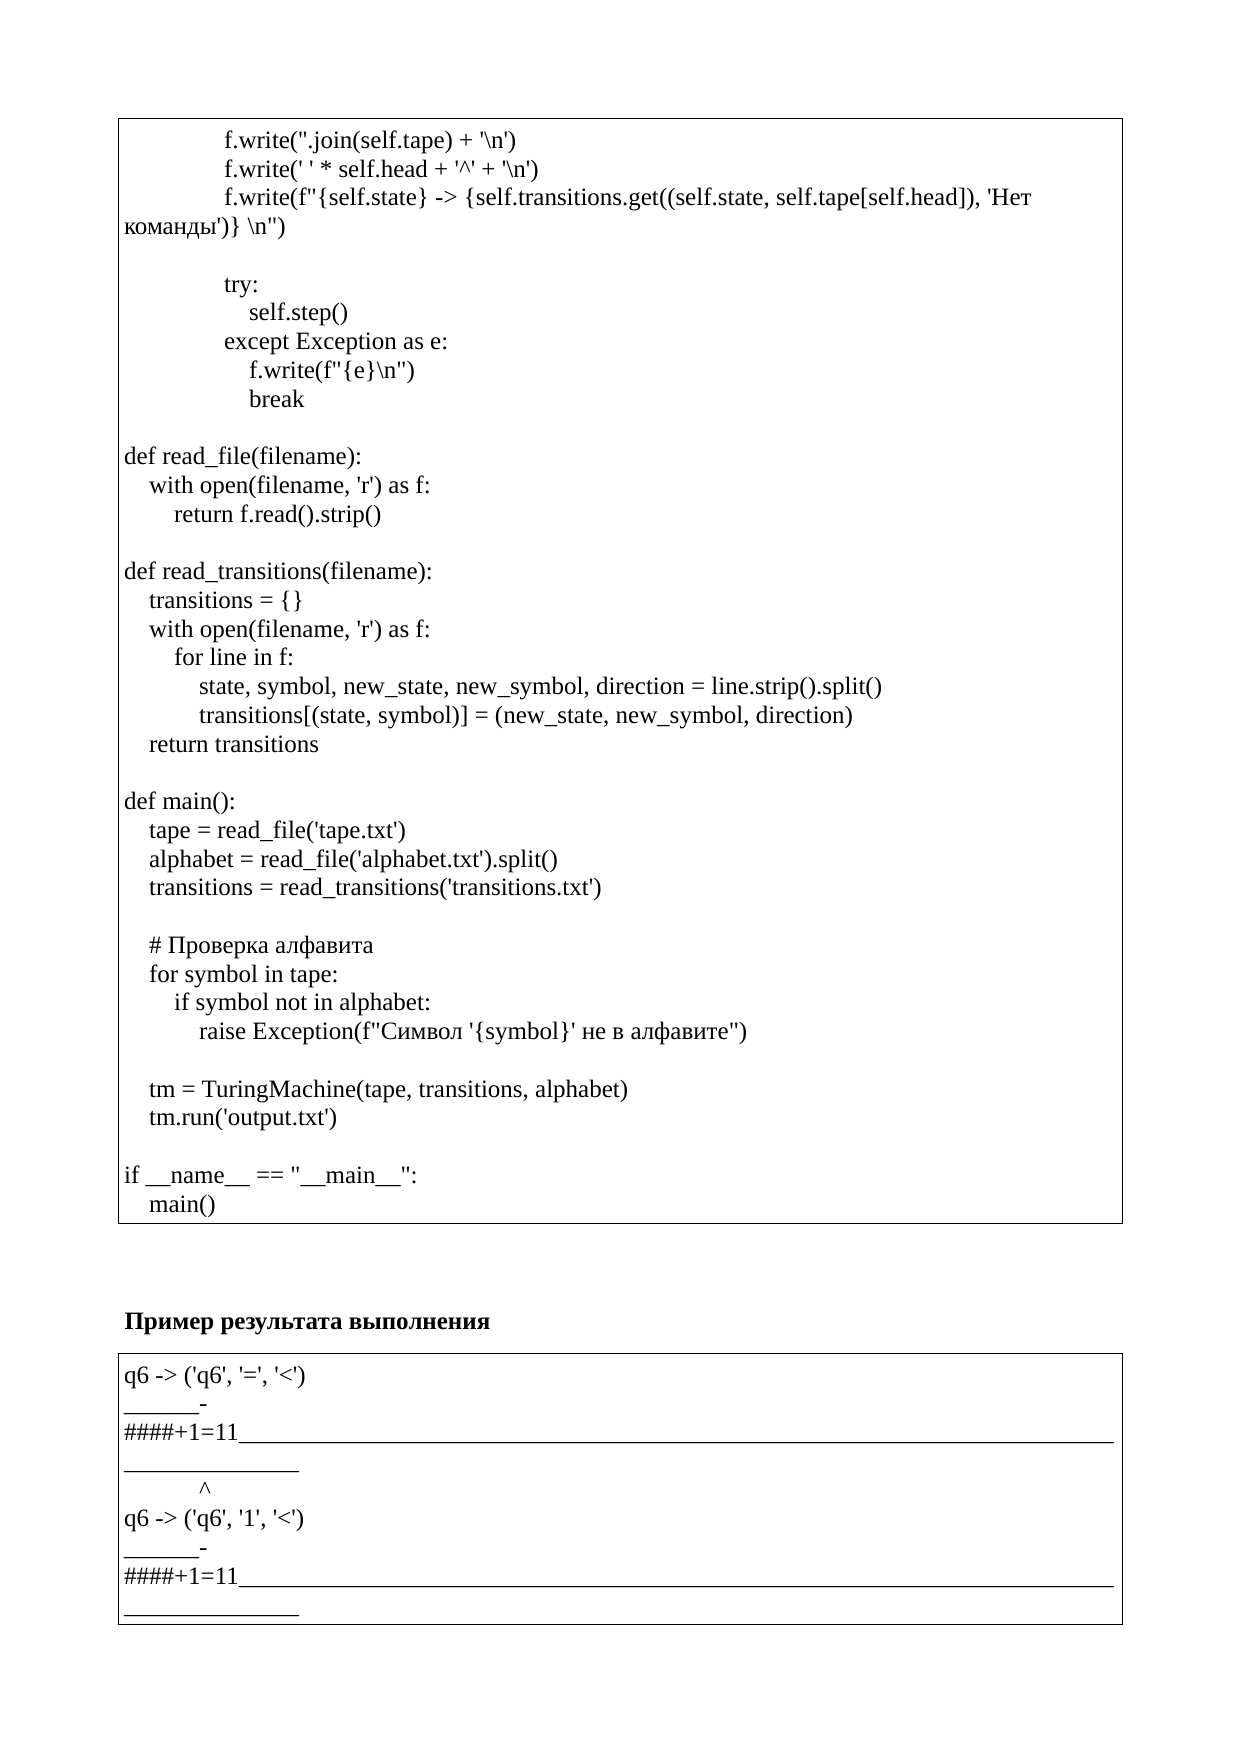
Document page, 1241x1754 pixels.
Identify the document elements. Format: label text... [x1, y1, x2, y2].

table_header f.write(''.join(self.tape) + '\n') f.write(' ' * self.head + '^' + '\n') f.write(f"{self.state} -> {self.transitions.get((self.state, self.tape[self.head]), 'Нет команды')} \n") try: self.step() except Exception as e: f.write(f"{e}\n") break def read_file(filename): with open(filename, 'r') as f: return f.read().strip() def read_transitions(filename): transitions = {} with open(filename, 'r') as f: for line in f: state, symbol, new_state, new_symbol, direction = line.strip().split() transitions[(state, symbol)] = (new_state, new_symbol, direction) return transitions def main(): tape = read_file('tape.txt') alphabet = read_file('alphabet.txt').split() transitions = read_transitions('transitions.txt') # Проверка алфавита for symbol in tape: if symbol not in alphabet: raise Exception(f"Символ '{symbol}' не в алфавите") tm = TuringMachine(tape, transitions, alphabet) tm.run('output.txt') if __name__ == "__main__": main() [119, 119, 1122, 1223]
table_header q6 -> ('q6', '=', '<') ______-####+1=11____________________________________________________________________________________ ^ q6 -> ('q6', '1', '<') ______-####+1=11____________________________________________________________________________________ [119, 1354, 1122, 1624]
text Пример результата выполнения [118, 1306, 1122, 1335]
